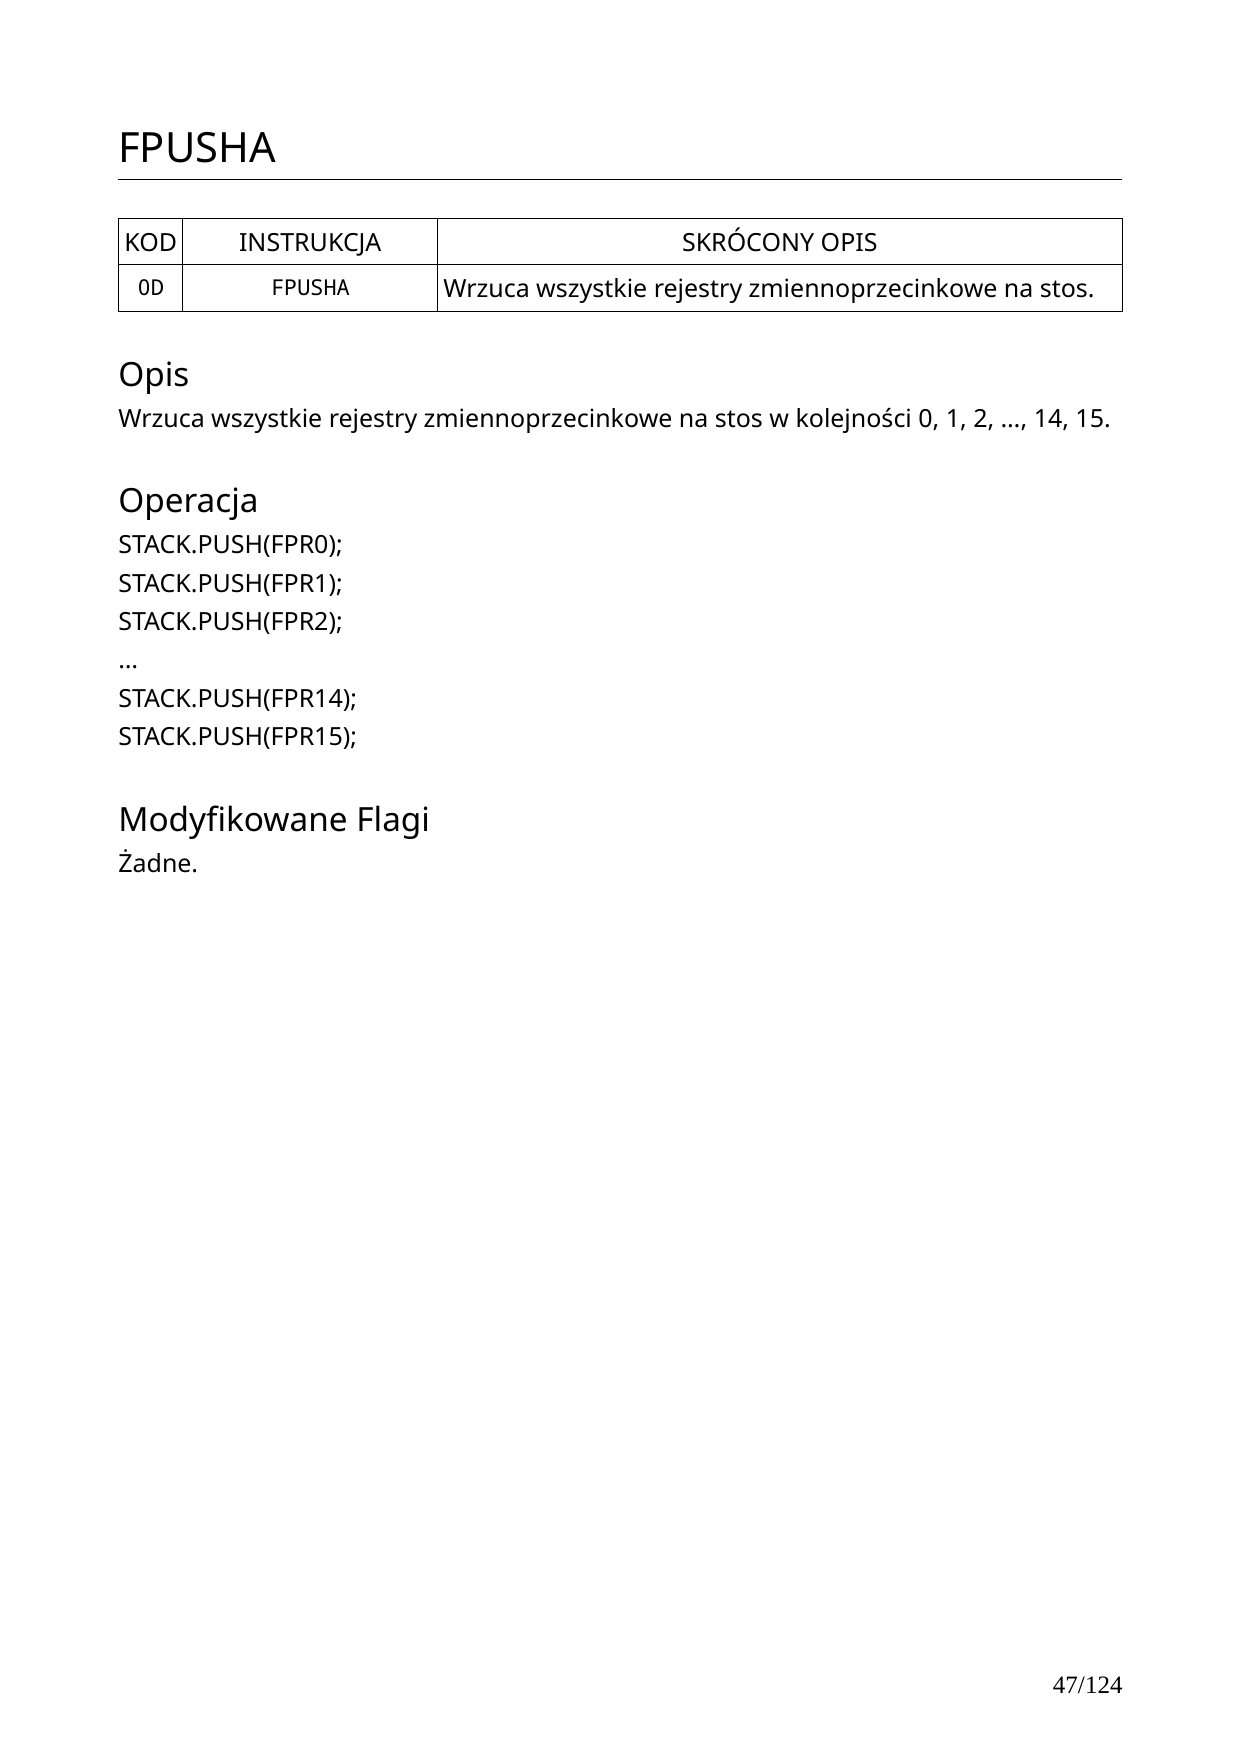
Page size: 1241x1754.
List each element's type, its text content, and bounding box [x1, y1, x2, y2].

table_cell Wrzuca wszystkie rejestry zmiennoprzecinkowe na stos. [438, 265, 1122, 311]
table_cell FPUSHA [183, 265, 437, 311]
table_header KOD [119, 219, 182, 264]
table_cell 0D [119, 265, 182, 311]
text … [118, 642, 1122, 681]
text Modyfikowane Flagi [118, 796, 1122, 846]
text Wrzuca wszystkie rejestry zmiennoprzecinkowe na stos w kolejności 0, 1, 2, …, 14, 15. [118, 400, 1122, 439]
text Opis [118, 350, 1122, 400]
text STACK.PUSH(FPR14); [118, 681, 1122, 719]
text Operacja [118, 477, 1122, 527]
text STACK.PUSH(FPR1); [118, 565, 1122, 604]
text STACK.PUSH(FPR2); [118, 604, 1122, 642]
text STACK.PUSH(FPR15); [118, 719, 1122, 757]
text Żadne. [118, 846, 1122, 884]
text STACK.PUSH(FPR0); [118, 527, 1122, 565]
table_header INSTRUKCJA [183, 219, 437, 264]
text FPUSHA [118, 118, 1122, 179]
table_header SKRÓCONY OPIS [438, 219, 1122, 264]
